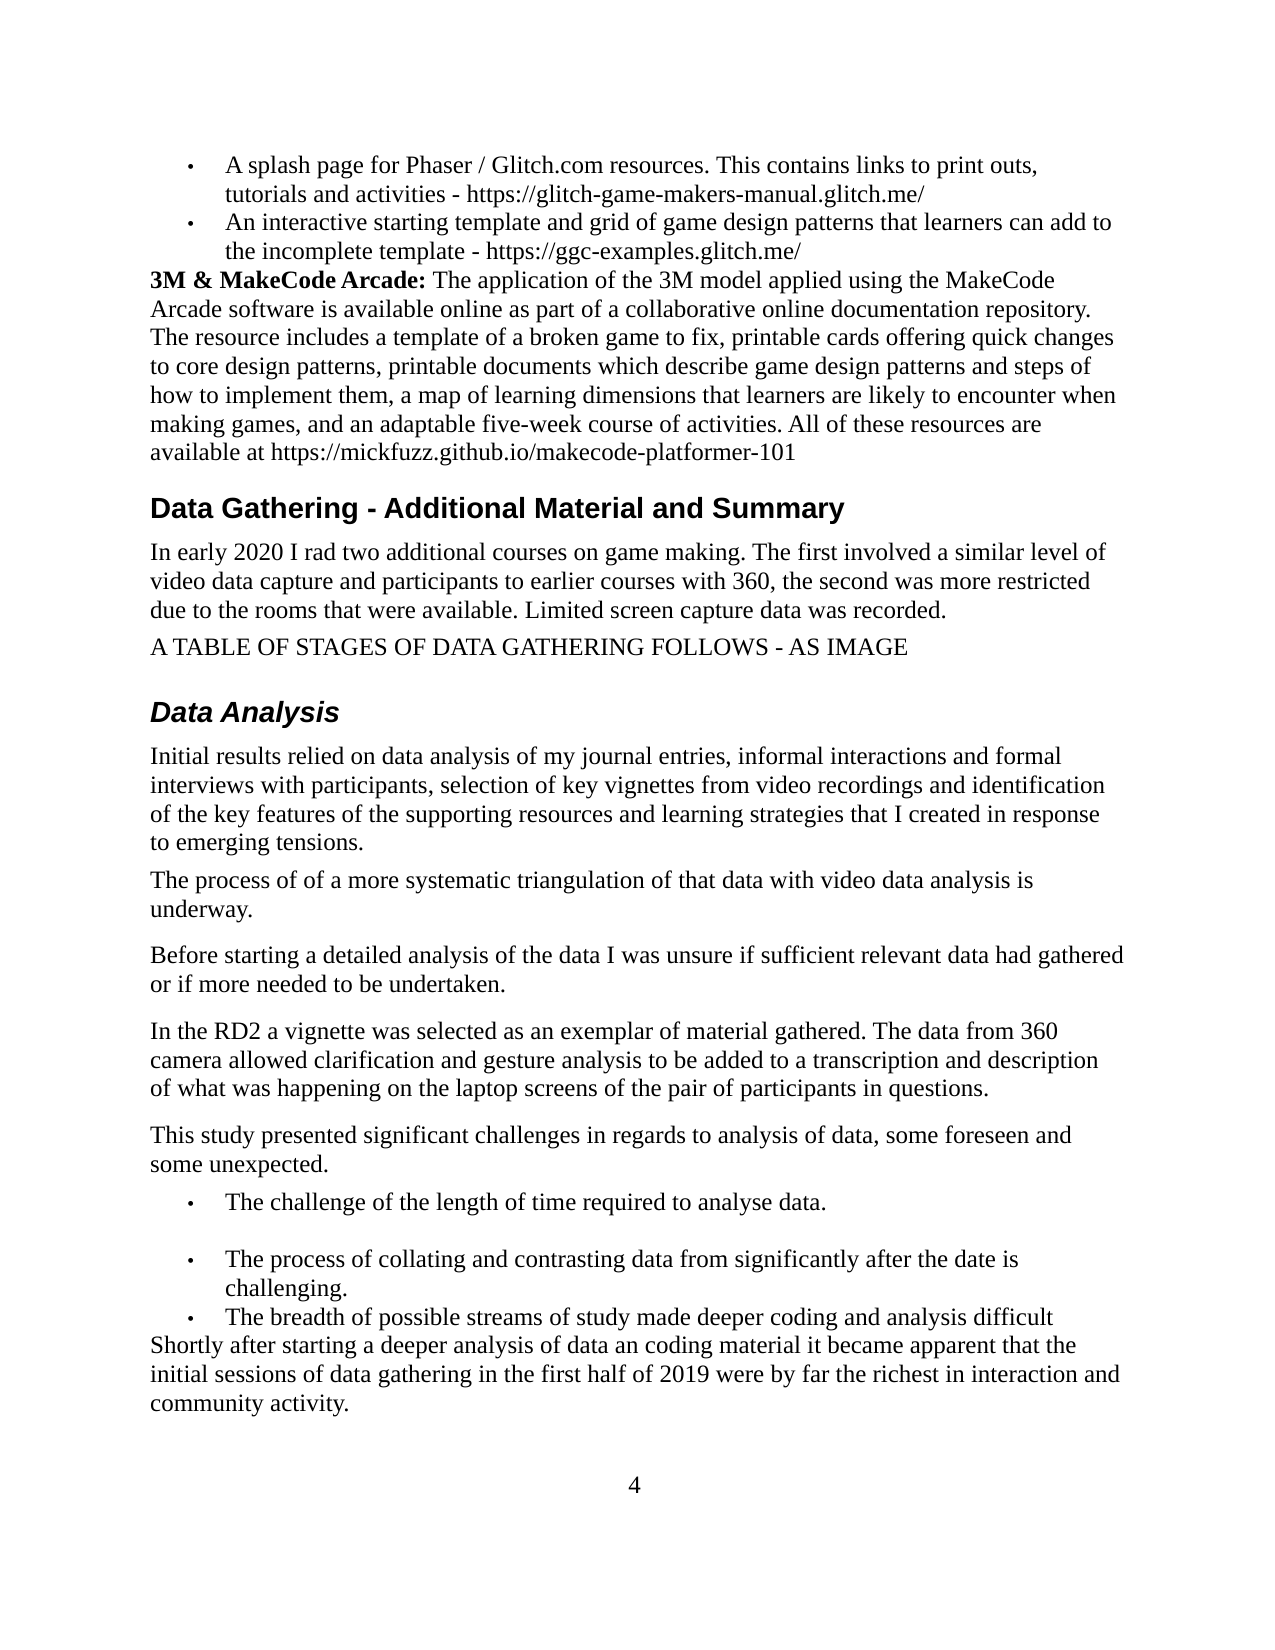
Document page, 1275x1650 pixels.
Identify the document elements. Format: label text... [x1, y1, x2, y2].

text In the RD2 a vignette was selected as an exemplar of material gathered. The data from 360 camera allowed clarification and gesture analysis to be added to a transcription and description of what was happening on the laptop screens of the pair of participants in questions. [150, 1016, 1125, 1102]
subtitle Data Gathering - Additional Material and Summary [150, 491, 1125, 525]
text A TABLE OF STAGES OF DATA GATHERING FOLLOWS - AS IMAGE [150, 632, 1125, 661]
text This study presented significant challenges in regards to analysis of data, some foreseen and some unexpected. [150, 1120, 1125, 1178]
list The breadth of possible streams of study made deeper coding and analysis difficult [187, 1302, 1125, 1330]
list An interactive starting template and grid of game design patterns that learners can add to the incomplete template - https://ggc-examples.glitch.me/ [187, 207, 1125, 265]
text Initial results relied on data analysis of my journal entries, informal interactions and formal interviews with participants, selection of key vignettes from video recordings and identification of the key features of the supporting resources and learning strategies that I created in response to emerging tensions. [150, 741, 1125, 856]
text Shortly after starting a deeper analysis of data an coding material it became apparent that the initial sessions of data gathering in the first half of 2019 were by far the richest in interaction and community activity. [150, 1330, 1125, 1417]
text 3M & MakeCode Arcade: The application of the 3M model applied using the MakeCode Arcade software is available online as part of a collaborative online documentation repository. The resource includes a template of a broken game to fix, printable cards offering quick changes to core design patterns, printable documents which describe game design patterns and steps of how to implement them, a map of learning dimensions that learners are likely to encounter when making games, and an adaptable five-week course of activities. All of these resources are available at https://mickfuzz.github.io/makecode-platformer-101 [150, 265, 1125, 466]
text The process of of a more systematic triangulation of that data with video data analysis is underway. [150, 865, 1125, 923]
list A splash page for Phaser / Glitch.com resources. This contains links to print outs, tutorials and activities - https://glitch-game-makers-manual.glitch.me/ [187, 150, 1125, 207]
subtitle Data Analysis [150, 695, 1125, 729]
list The process of collating and contrasting data from significantly after the date is challenging. [187, 1244, 1125, 1302]
list The challenge of the length of time required to analyse data. [187, 1187, 1125, 1244]
text In early 2020 I rad two additional courses on game making. The first involved a similar level of video data capture and participants to earlier courses with 360, the second was more restricted due to the rooms that were available. Limited screen capture data was recorded. [150, 537, 1125, 623]
text Before starting a detailed analysis of the data I was unsure if sufficient relevant data had gathered or if more needed to be undertaken. [150, 941, 1125, 998]
